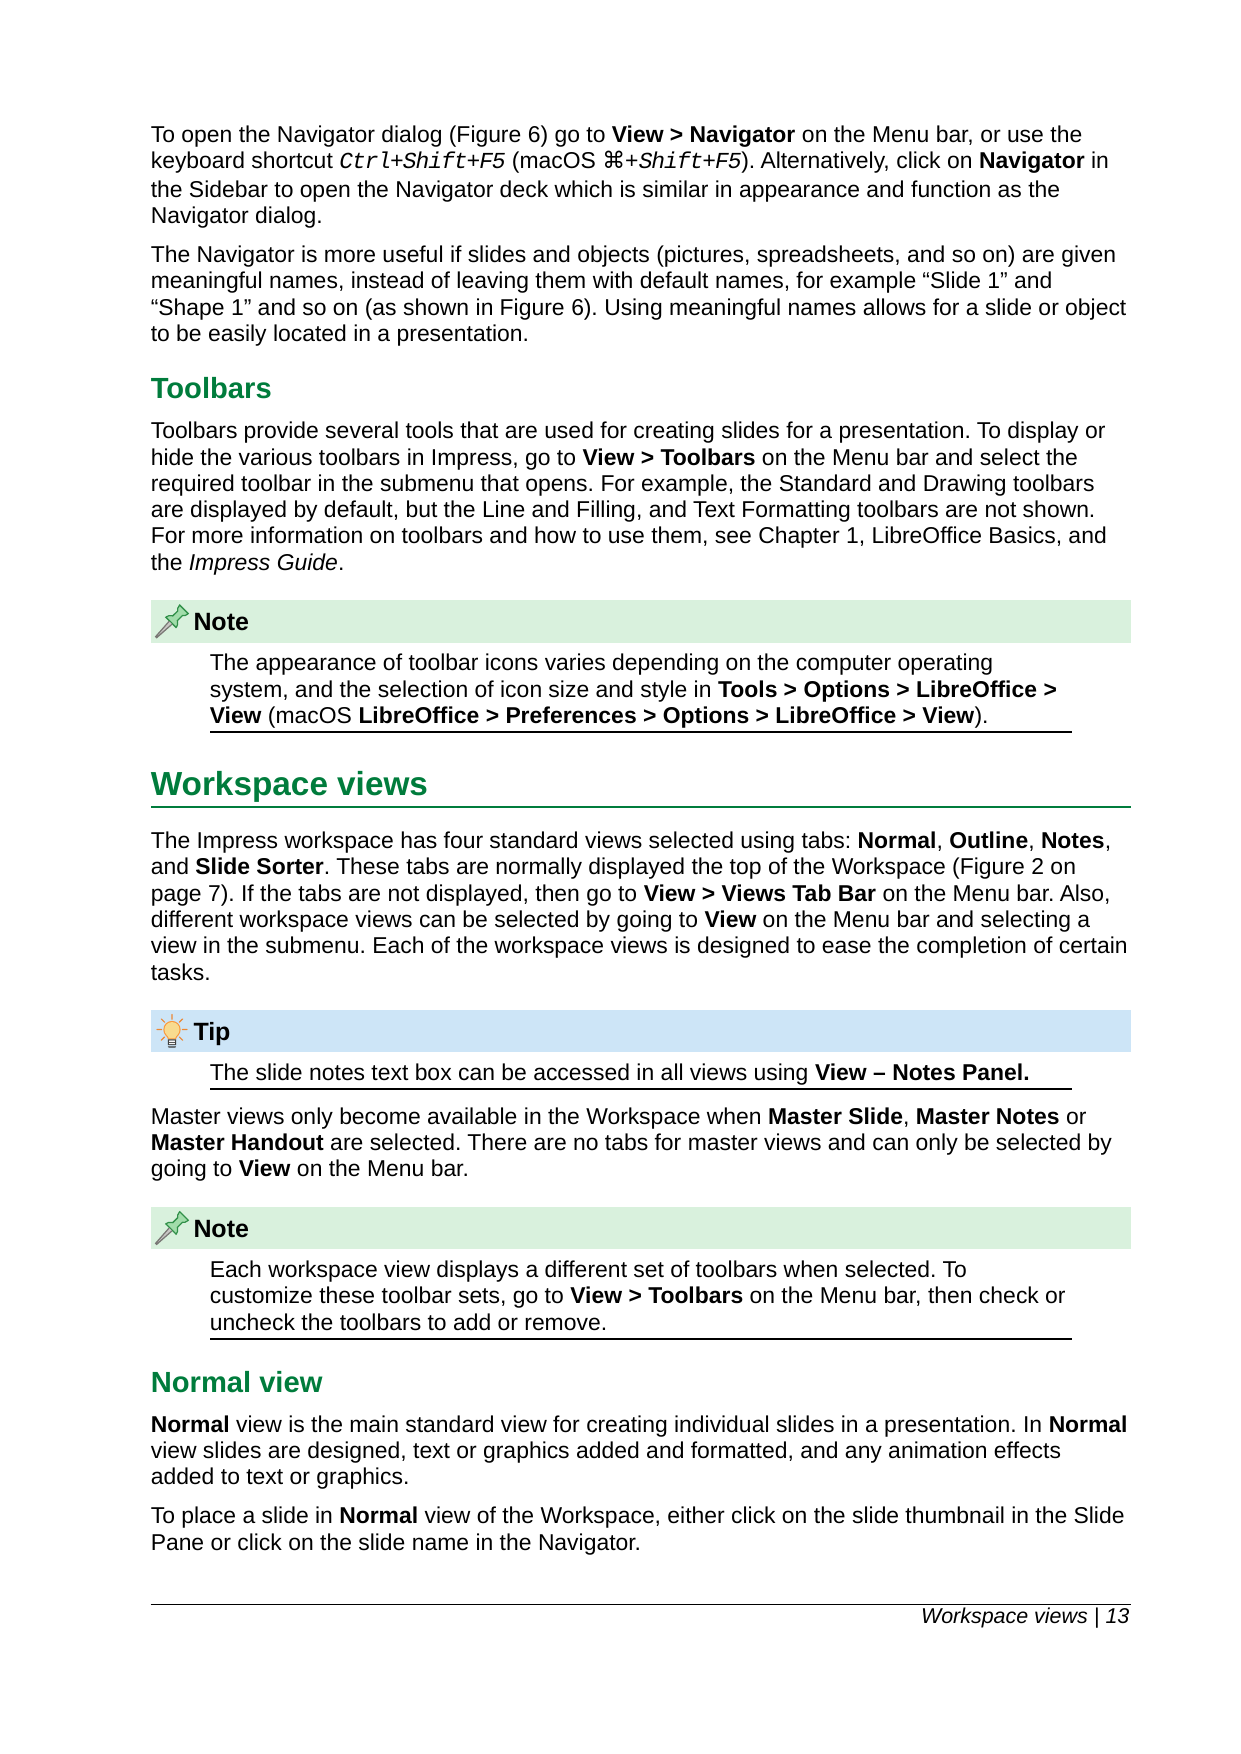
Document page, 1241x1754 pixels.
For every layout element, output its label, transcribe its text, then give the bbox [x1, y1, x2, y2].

text The slide notes text box can be accessed in all views using View – Notes Panel. [209, 1059, 1072, 1090]
text The appearance of toolbar icons varies depending on the computer operating system, and the selection of icon size and style in Tools > Options > LibreOffice > View (macOS LibreOffice > Preferences > Options > LibreOffice > View). [209, 649, 1072, 733]
subtitle Note [193, 1207, 1131, 1249]
subtitle Workspace views [151, 764, 1131, 806]
text Each workspace view displays a different set of toolbars when selected. To customize these toolbar sets, go to View > Toolbars on the Menu bar, then check or uncheck the toolbars to add or remove. [209, 1256, 1072, 1340]
subtitle Normal view [151, 1364, 1131, 1398]
text Toolbars provide several tools that are used for creating slides for a presentation. To display or hide the various toolbars in Impress, go to View > Toolbars on the Menu bar and select the required toolbar in the submenu that opens. For example, the Standard and Drawing toolbars are displayed by default, but the Line and Filling, and Text Formatting toolbars are not shown. For more information on toolbars and how to use them, see Chapter 1, LibreOffice Basics, and the Impress Guide. [151, 417, 1131, 575]
text To open the Navigator dialog (Figure 6) go to View > Navigator on the Menu bar, or use the keyboard shortcut Ctrl+Shift+F5 (macOS ⌘+Shift+F5). Alternatively, click on Navigator in the Sidebar to open the Navigator deck which is similar in appearance and function as the Navigator dialog. [151, 121, 1131, 228]
subtitle Tip [193, 1010, 1131, 1052]
text Master views only become available in the Workspace when Master Slide, Master Notes or Master Handout are selected. There are no tabs for master views and can only be selected by going to View on the Menu bar. [151, 1103, 1131, 1182]
subtitle Note [151, 600, 1131, 643]
text The Navigator is more useful if slides and objects (pictures, spreadsheets, and so on) are given meaningful names, instead of leaving them with default names, for example “Slide 1” and “Shape 1” and so on (as shown in Figure 6). Using meaningful names allows for a slide or object to be easily located in a presentation. [151, 241, 1131, 346]
text Normal view is the main standard view for creating individual slides in a presentation. In Normal view slides are designed, text or graphics added and formatted, and any animation effects added to text or graphics. [151, 1411, 1131, 1489]
text The Impress workspace has four standard views selected using tabs: Normal, Outline, Notes, and Slide Sorter. These tabs are normally displayed the top of the Workspace (Figure 2 on page 7). If the tabs are not displayed, then go to View > Views Tab Bar on the Menu bar. Also, different workspace views can be selected by going to View on the Menu bar and selecting a view in the submenu. Each of the workspace views is designed to ease the completion of certain tasks. [151, 827, 1131, 985]
subtitle Toolbars [151, 371, 1131, 405]
text To place a slide in Normal view of the Workspace, either click on the slide thumbnail in the Slide Pane or click on the slide name in the Navigator. [151, 1502, 1131, 1555]
